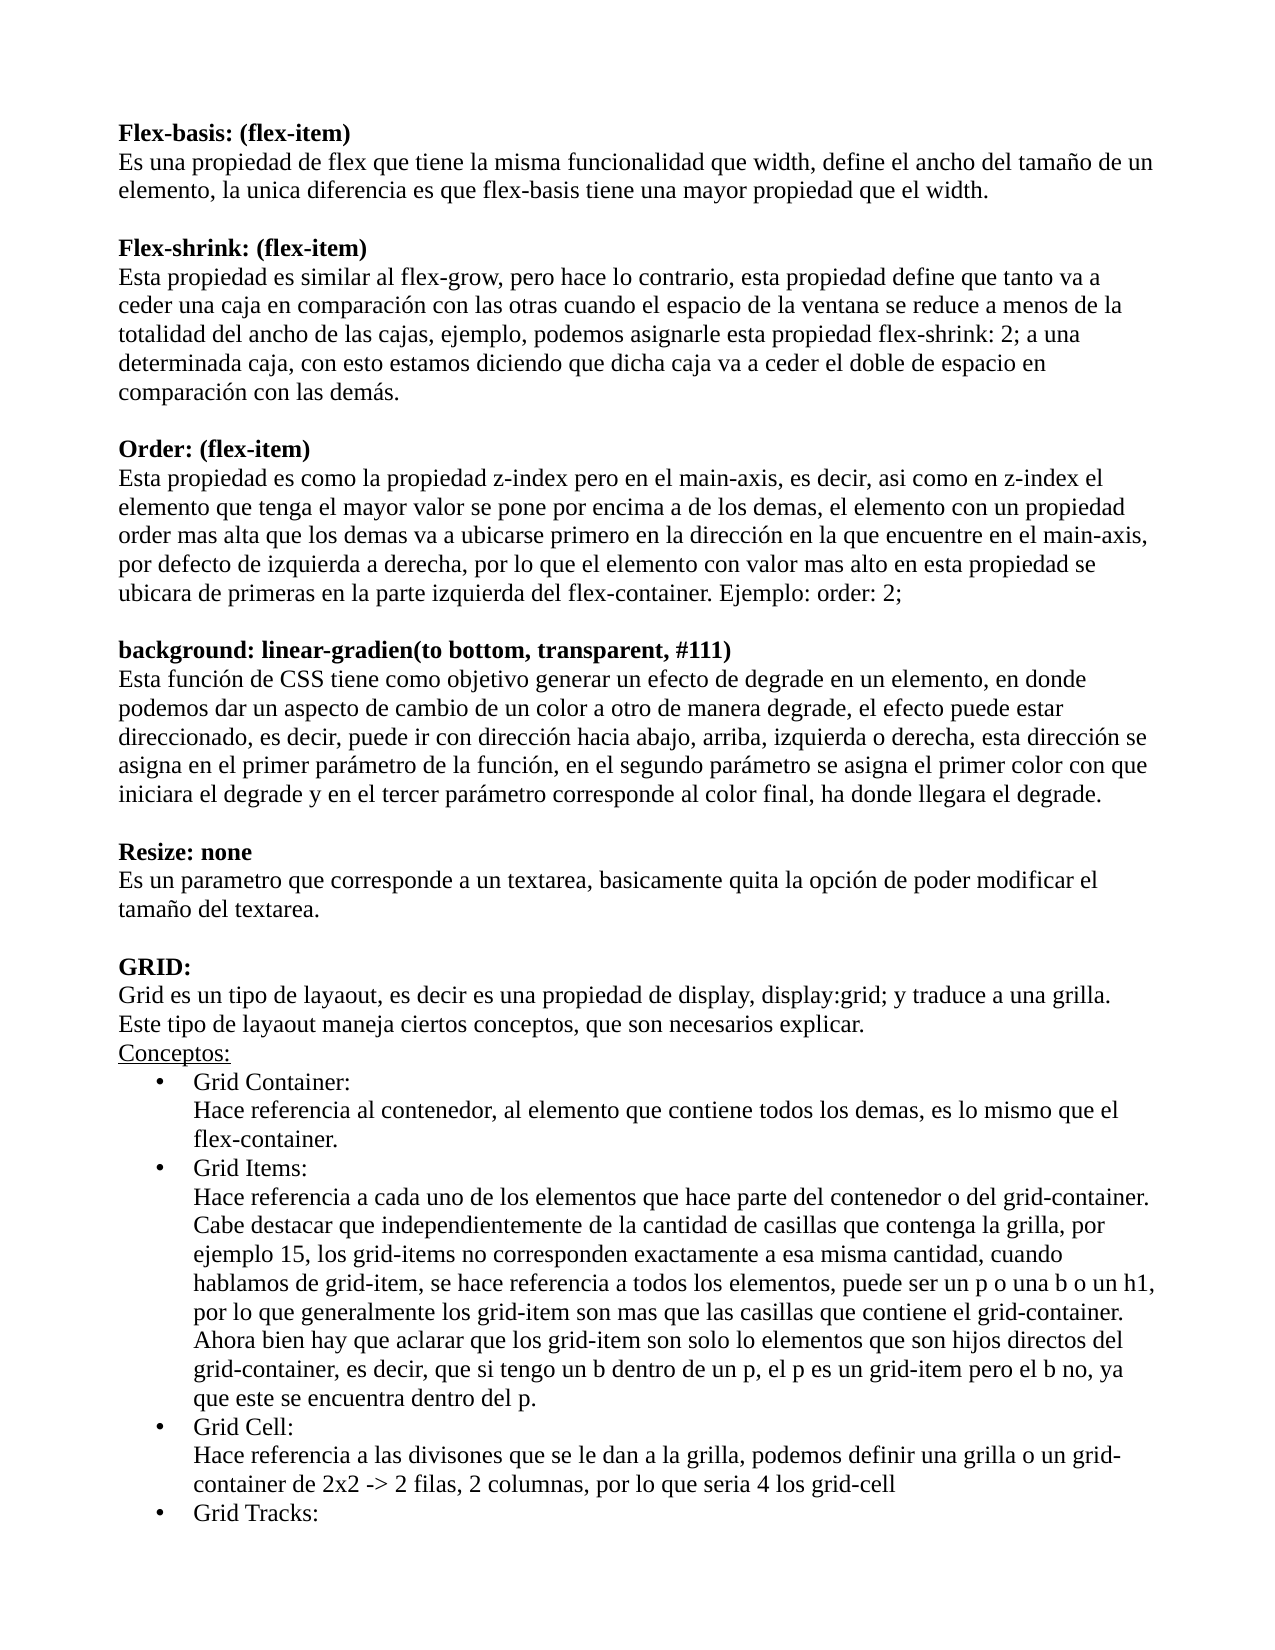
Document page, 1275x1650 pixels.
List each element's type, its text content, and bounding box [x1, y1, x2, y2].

text Es una propiedad de flex que tiene la misma funcionalidad que width, define el ancho del tamaño de un elemento, la unica diferencia es que flex-basis tiene una mayor propiedad que el width. [118, 147, 1157, 204]
list Hace referencia a cada uno de los elementos que hace parte del contenedor o del grid-container. Cabe destacar que independientemente de la cantidad de casillas que contenga la grilla, por ejemplo 15, los grid-items no corresponden exactamente a esa misma cantidad, cuando hablamos de grid-item, se hace referencia a todos los elementos, puede ser un p o una b o un h1, por lo que generalmente los grid-item son mas que las casillas que contiene el grid-container. Ahora bien hay que aclarar que los grid-item son solo lo elementos que son hijos directos del grid-container, es decir, que si tengo un b dentro de un p, el p es un grid-item pero el b no, ya que este se encuentra dentro del p. [156, 1182, 1157, 1412]
list Hace referencia a las divisones que se le dan a la grilla, podemos definir una grilla o un grid-container de 2x2 -> 2 filas, 2 columnas, por lo que seria 4 los grid-cell [156, 1441, 1157, 1498]
text background: linear-gradien(to bottom, transparent, #111) [118, 636, 1157, 664]
text Esta propiedad es como la propiedad z-index pero en el main-axis, es decir, asi como en z-index el elemento que tenga el mayor valor se pone por encima a de los demas, el elemento con un propiedad order mas alta que los demas va a ubicarse primero en la dirección en la que encuentre en el main-axis, por defecto de izquierda a derecha, por lo que el elemento con valor mas alto en esta propiedad se ubicara de primeras en la parte izquierda del flex-container. Ejemplo: order: 2; [118, 463, 1157, 607]
text Order: (flex-item) [118, 434, 1157, 463]
text Flex-basis: (flex-item) [118, 118, 1157, 147]
text Flex-shrink: (flex-item) [118, 233, 1157, 262]
text Esta función de CSS tiene como objetivo generar un efecto de degrade en un elemento, en donde podemos dar un aspecto de cambio de un color a otro de manera degrade, el efecto puede estar direccionado, es decir, puede ir con dirección hacia abajo, arriba, izquierda o derecha, esta dirección se asigna en el primer parámetro de la función, en el segundo parámetro se asigna el primer color con que iniciara el degrade y en el tercer parámetro corresponde al color final, ha donde llegara el degrade. [118, 664, 1157, 808]
text Grid es un tipo de layaout, es decir es una propiedad de display, display:grid; y traduce a una grilla. Este tipo de layaout maneja ciertos conceptos, que son necesarios explicar. [118, 981, 1157, 1038]
text Es un parametro que corresponde a un textarea, basicamente quita la opción de poder modificar el tamaño del textarea. [118, 866, 1157, 923]
list Grid Container: [156, 1067, 1157, 1096]
list Hace referencia al contenedor, al elemento que contiene todos los demas, es lo mismo que el flex-container. [156, 1096, 1157, 1153]
text Esta propiedad es similar al flex-grow, pero hace lo contrario, esta propiedad define que tanto va a ceder una caja en comparación con las otras cuando el espacio de la ventana se reduce a menos de la totalidad del ancho de las cajas, ejemplo, podemos asignarle esta propiedad flex-shrink: 2; a una determinada caja, con esto estamos diciendo que dicha caja va a ceder el doble de espacio en comparación con las demás. [118, 262, 1157, 406]
text GRID: [118, 952, 1157, 981]
list Grid Tracks: [156, 1498, 1157, 1527]
list Grid Items: [156, 1153, 1157, 1182]
text Conceptos: [118, 1038, 1157, 1067]
list Grid Cell: [156, 1412, 1157, 1441]
text Resize: none [118, 837, 1157, 866]
